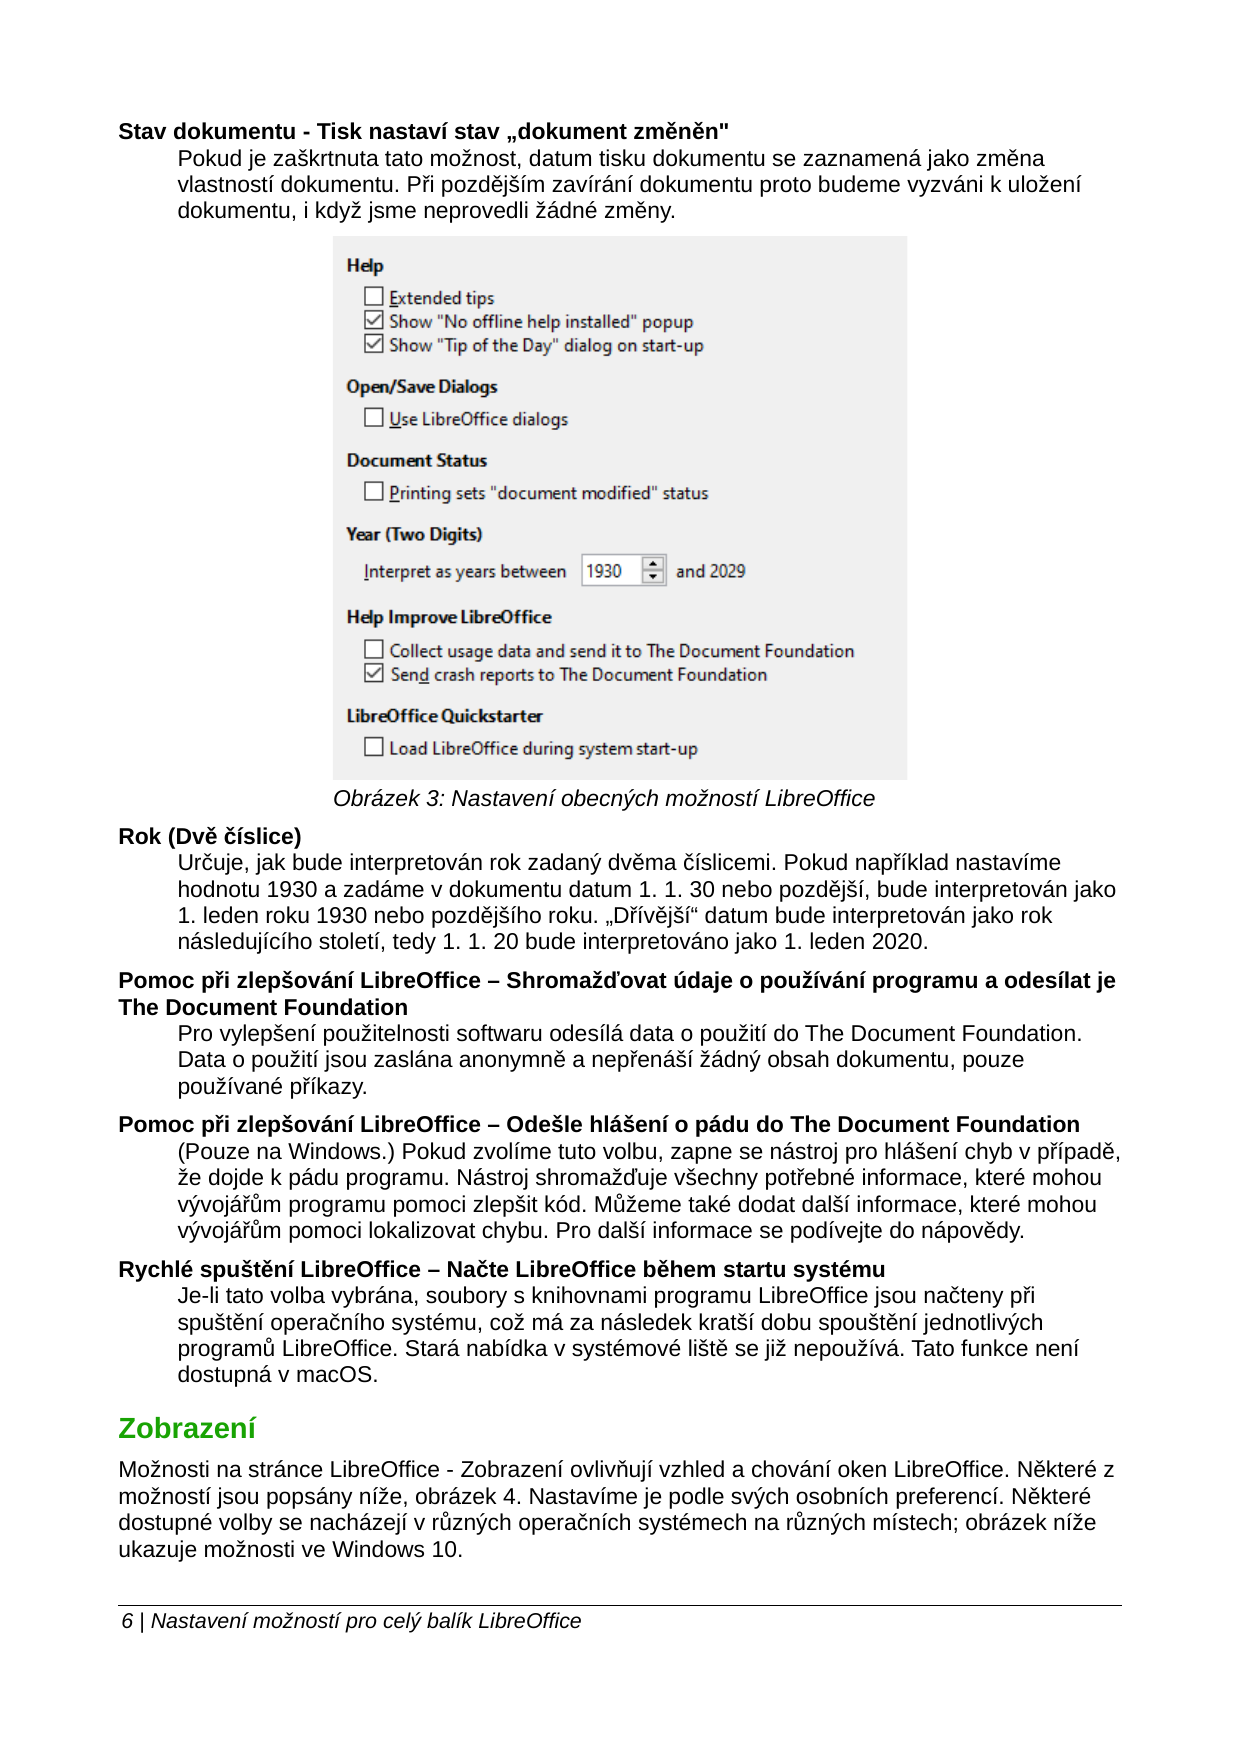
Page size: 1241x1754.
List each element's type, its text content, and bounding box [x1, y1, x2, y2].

subtitle Zobrazení [118, 1411, 1122, 1445]
text Pokud je zaškrtnuta tato možnost, datum tisku dokumentu se zaznamená jako změna vlastností dokumentu. Při pozdějším zavírání dokumentu proto budeme vyzváni k uložení dokumentu, i když jsme neprovedli žádné změny. [177, 144, 1122, 223]
text Určuje, jak bude interpretován rok zadaný dvěma číslicemi. Pokud například nastavíme hodnotu 1930 a zadáme v dokumentu datum 1. 1. 30 nebo pozdější, bude interpretován jako 1. leden roku 1930 nebo pozdějšího roku. „Dřívější“ datum bude interpretován jako rok následujícího století, tedy 1. 1. 20 bude interpretováno jako 1. leden 2020. [177, 849, 1122, 955]
text Obrázek 3: Nastavení obecných možností LibreOffice [333, 780, 907, 811]
text Pro vylepšení použitelnosti softwaru odesílá data o použití do The Document Foundation. Data o použití jsou zaslána anonymně a nepřenáší žádný obsah dokumentu, pouze používané příkazy. [177, 1020, 1122, 1099]
text (Pouze na Windows.) Pokud zvolíme tuto volbu, zapne se nástroj pro hlášení chyb v případě, že dojde k pádu programu. Nástroj shromažďuje všechny potřebné informace, které mohou vývojářům programu pomoci zlepšit kód. Můžeme také dodat další informace, které mohou vývojářům pomoci lokalizovat chybu. Pro další informace se podívejte do nápovědy. [177, 1138, 1122, 1243]
text Pomoc při zlepšování LibreOffice – Shromažďovat údaje o používání programu a odesílat je The Document Foundation [118, 967, 1122, 1020]
picture [332, 236, 908, 780]
text Pomoc při zlepšování LibreOffice – Odešle hlášení o pádu do The Document Foundation [118, 1111, 1122, 1138]
text Možnosti na stránce LibreOffice - Zobrazení ovlivňují vzhled a chování oken LibreOffice. Některé z možností jsou popsány níže, obrázek 4. Nastavíme je podle svých osobních preferencí. Některé dostupné volby se nacházejí v různých operačních systémech na různých místech; obrázek níže ukazuje možnosti ve Windows 10. [118, 1456, 1122, 1562]
text Stav dokumentu - Tisk nastaví stav „dokument změněn" [118, 118, 1122, 144]
text Rok (Dvě číslice) [118, 823, 1122, 849]
text Je-li tato volba vybrána, soubory s knihovnami programu LibreOffice jsou načteny při spuštění operačního systému, což má za následek kratší dobu spouštění jednotlivých programů LibreOffice. Stará nabídka v systémové liště se již nepoužívá. Tato funkce není dostupná v macOS. [177, 1282, 1122, 1387]
text Rychlé spuštění LibreOffice – Načte LibreOffice během startu systému [118, 1256, 1122, 1282]
